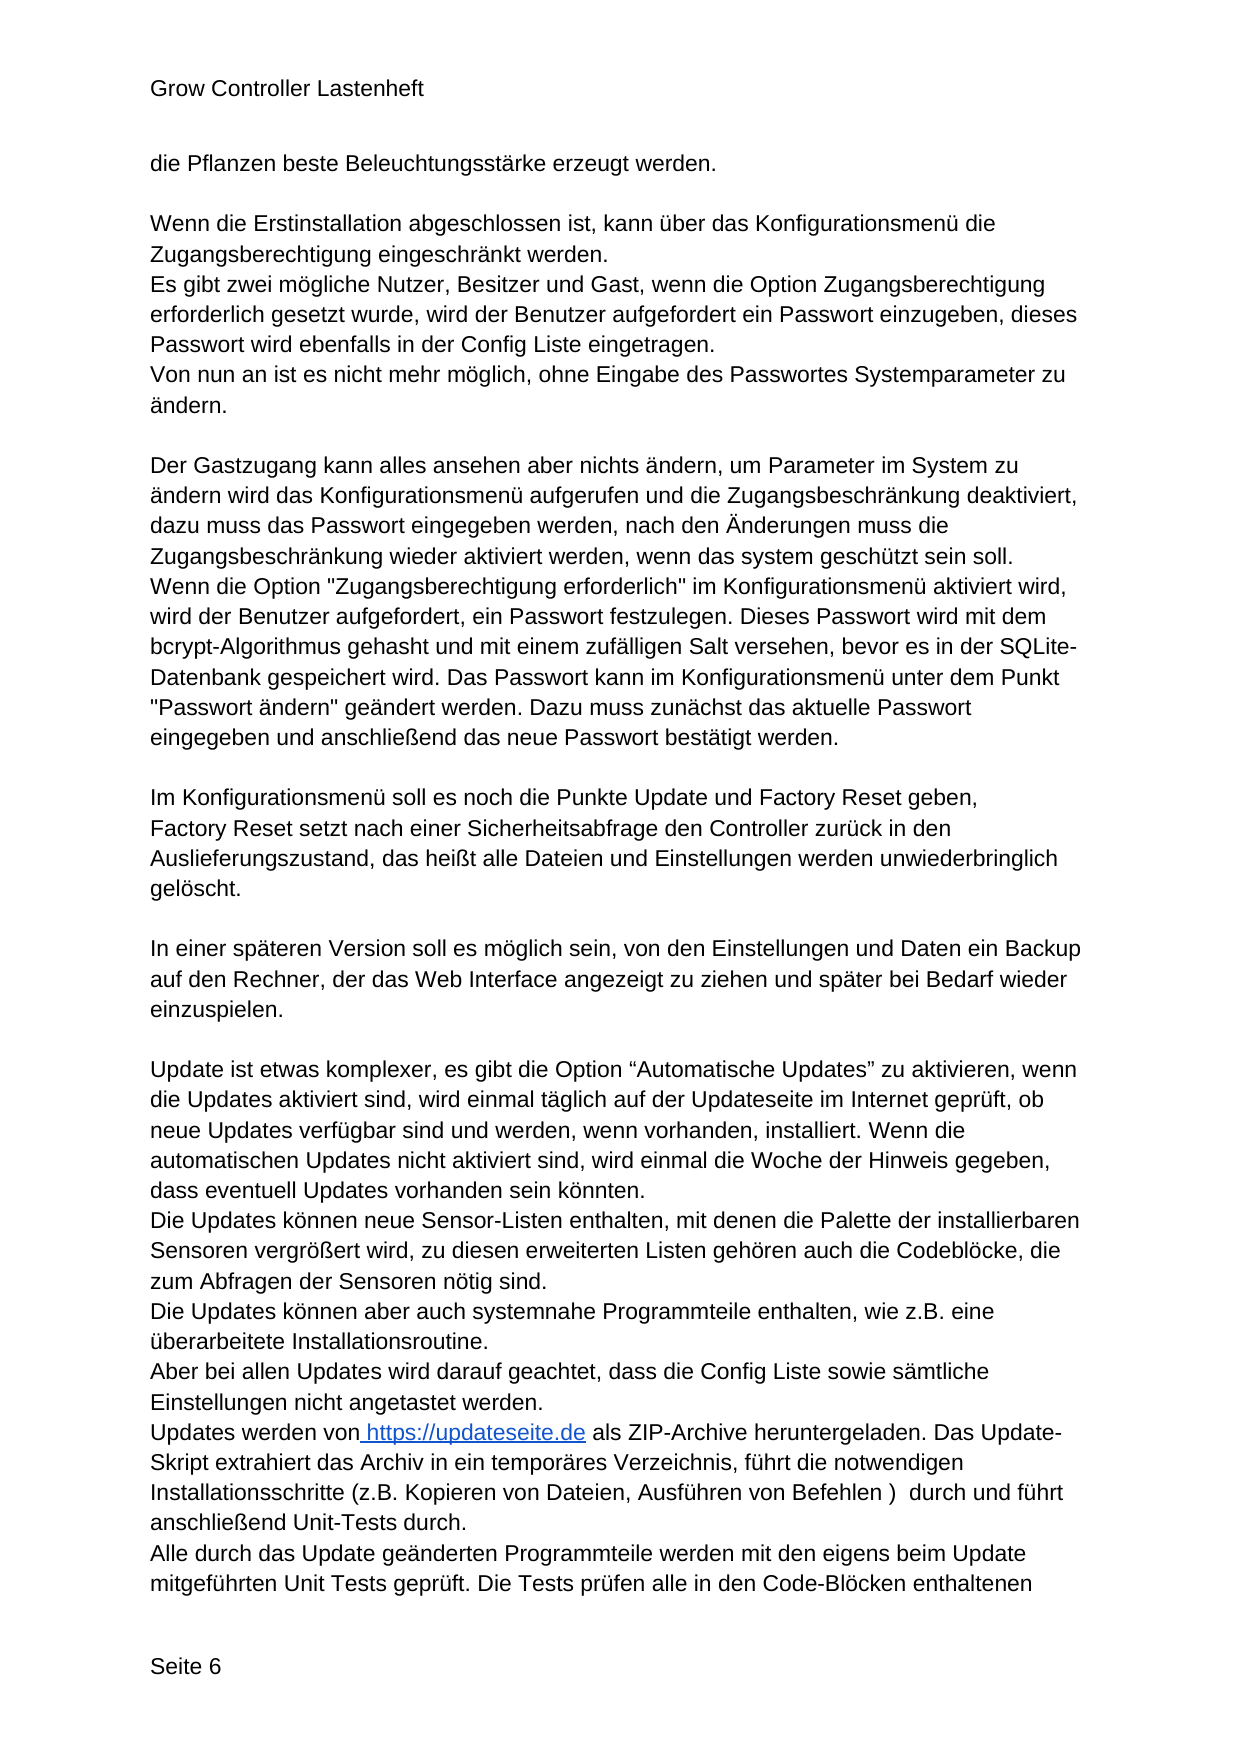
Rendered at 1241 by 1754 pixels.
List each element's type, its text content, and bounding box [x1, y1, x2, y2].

text Wenn die Option "Zugangsberechtigung erforderlich" im Konfigurationsmenü aktiviert wird, wird der Benutzer aufgefordert, ein Passwort festzulegen. Dieses Passwort wird mit dem bcrypt-Algorithmus gehasht und mit einem zufälligen Salt versehen, bevor es in der SQLite-Datenbank gespeichert wird. Das Passwort kann im Konfigurationsmenü unter dem Punkt "Passwort ändern" geändert werden. Dazu muss zunächst das aktuelle Passwort eingegeben und anschließend das neue Passwort bestätigt werden. [150, 573, 1090, 750]
text Es gibt zwei mögliche Nutzer, Besitzer und Gast, wenn die Option Zugangsberechtigung erforderlich gesetzt wurde, wird der Benutzer aufgefordert ein Passwort einzugeben, dieses Passwort wird ebenfalls in der Config Liste eingetragen. [150, 271, 1090, 358]
text Im Konfigurationsmenü soll es noch die Punkte Update und Factory Reset geben, [150, 784, 1090, 811]
text Die Updates können aber auch systemnahe Programmteile enthalten, wie z.B. eine überarbeitete Installationsroutine. [150, 1298, 1090, 1354]
text Alle durch das Update geänderten Programmteile werden mit den eigens beim Update mitgeführten Unit Tests geprüft. Die Tests prüfen alle in den Code-Blöcken enthaltenen [150, 1539, 1090, 1596]
text Der Gastzugang kann alles ansehen aber nichts ändern, um Parameter im System zu ändern wird das Konfigurationsmenü aufgerufen und die Zugangsbeschränkung deaktiviert, dazu muss das Passwort eingegeben werden, nach den Änderungen muss die Zugangsbeschränkung wieder aktiviert werden, wenn das system geschützt sein soll. [150, 452, 1090, 569]
text Aber bei allen Updates wird darauf geachtet, dass die Config Liste sowie sämtliche Einstellungen nicht angetastet werden. [150, 1358, 1090, 1415]
text Die Updates können neue Sensor-Listen enthalten, mit denen die Palette der installierbaren Sensoren vergrößert wird, zu diesen erweiterten Listen gehören auch die Codeblöcke, die zum Abfragen der Sensoren nötig sind. [150, 1207, 1090, 1294]
text die Pflanzen beste Beleuchtungsstärke erzeugt werden. [150, 150, 1090, 176]
text Factory Reset setzt nach einer Sicherheitsabfrage den Controller zurück in den Auslieferungszustand, das heißt alle Dateien und Einstellungen werden unwiederbringlich gelöscht. [150, 814, 1090, 901]
text Updates werden von https://updateseite.de als ZIP-Archive heruntergeladen. Das Update-Skript extrahiert das Archiv in ein temporäres Verzeichnis, führt die notwendigen Installationsschritte (z.B. Kopieren von Dateien, Ausführen von Befehlen ) durch und führt anschließend Unit-Tests durch. [150, 1419, 1090, 1536]
text Von nun an ist es nicht mehr möglich, ohne Eingabe des Passwortes Systemparameter zu ändern. [150, 361, 1090, 418]
text In einer späteren Version soll es möglich sein, von den Einstellungen und Daten ein Backup auf den Rechner, der das Web Interface angezeigt zu ziehen und später bei Bedarf wieder einzuspielen. [150, 935, 1090, 1022]
text Update ist etwas komplexer, es gibt die Option “Automatische Updates” zu aktivieren, wenn die Updates aktiviert sind, wird einmal täglich auf der Updateseite im Internet geprüft, ob neue Updates verfügbar sind und werden, wenn vorhanden, installiert. Wenn die automatischen Updates nicht aktiviert sind, wird einmal die Woche der Hinweis gegeben, dass eventuell Updates vorhanden sein könnten. [150, 1056, 1090, 1203]
text Wenn die Erstinstallation abgeschlossen ist, kann über das Konfigurationsmenü die Zugangsberechtigung eingeschränkt werden. [150, 210, 1090, 267]
